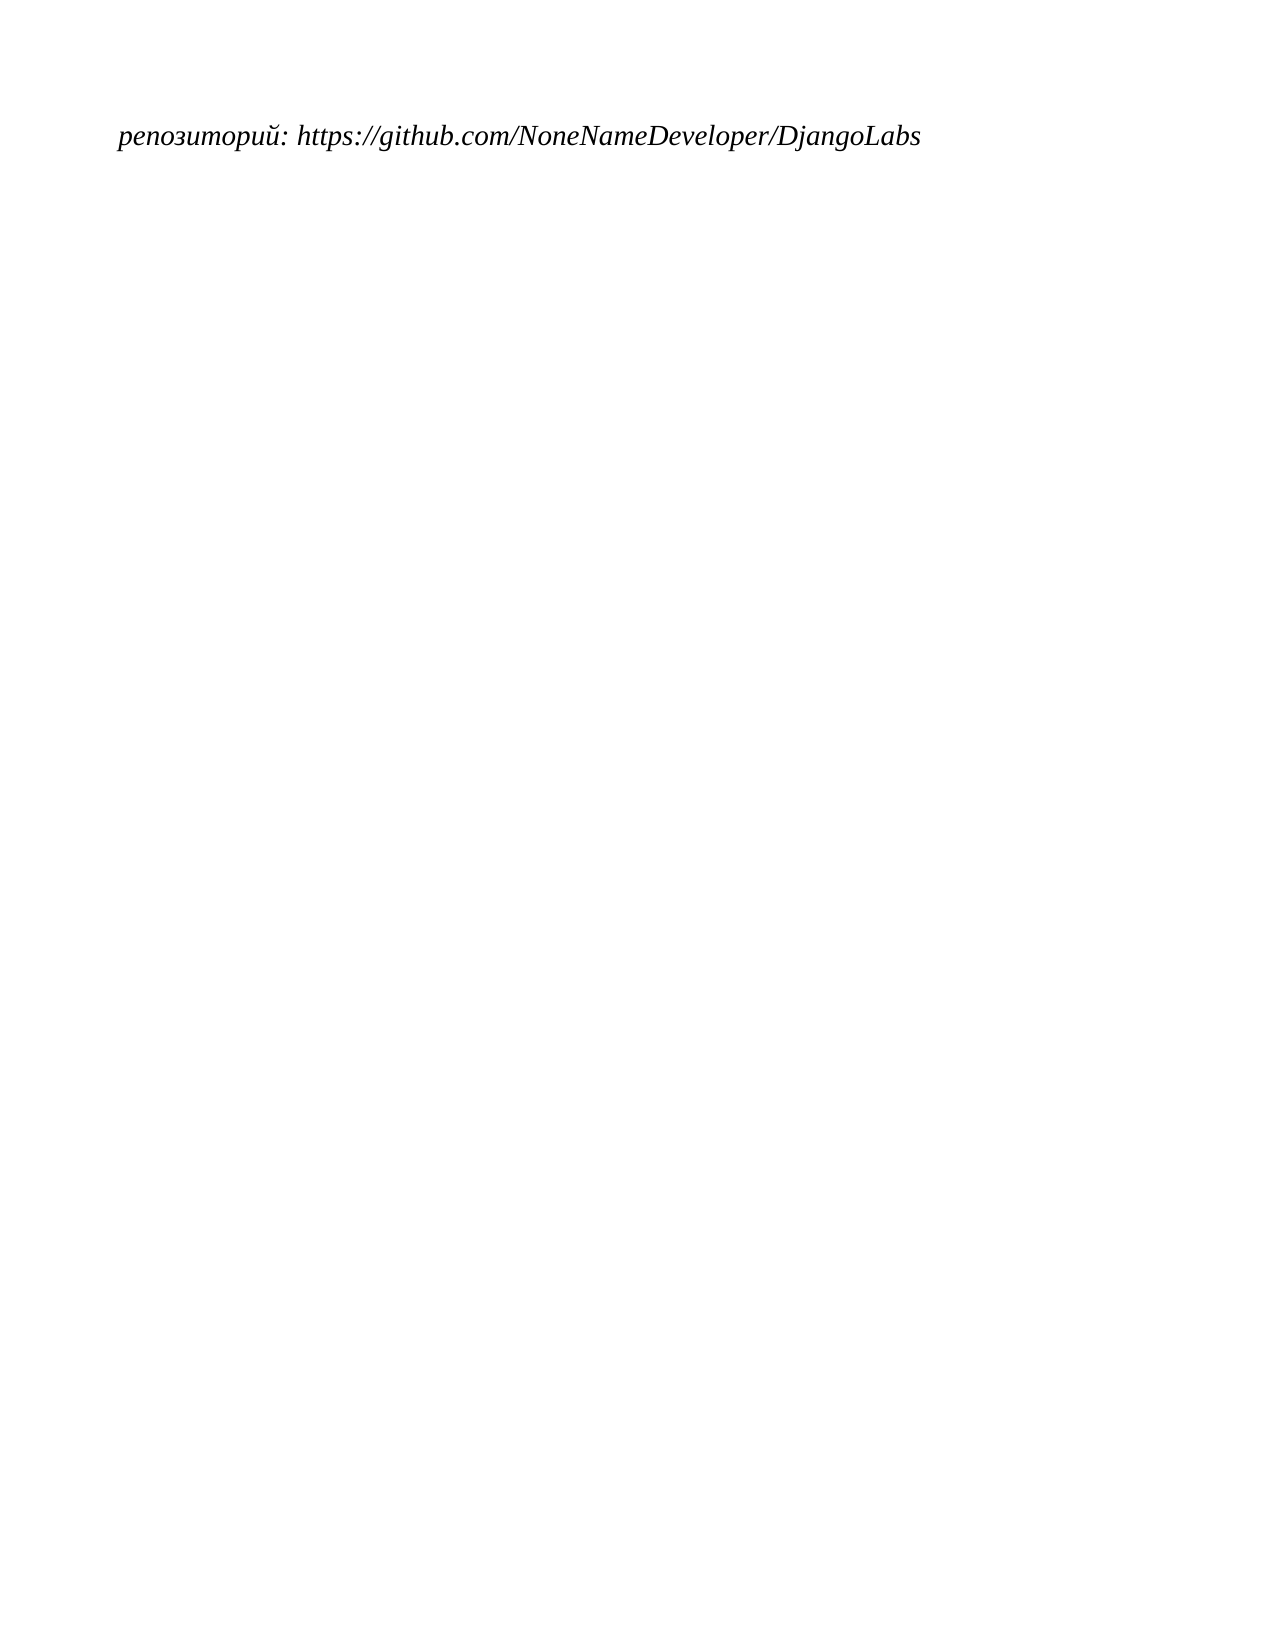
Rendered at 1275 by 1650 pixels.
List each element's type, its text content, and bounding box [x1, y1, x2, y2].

text репозиторий: https://github.com/NoneNameDeveloper/DjangoLabs [118, 118, 1157, 152]
